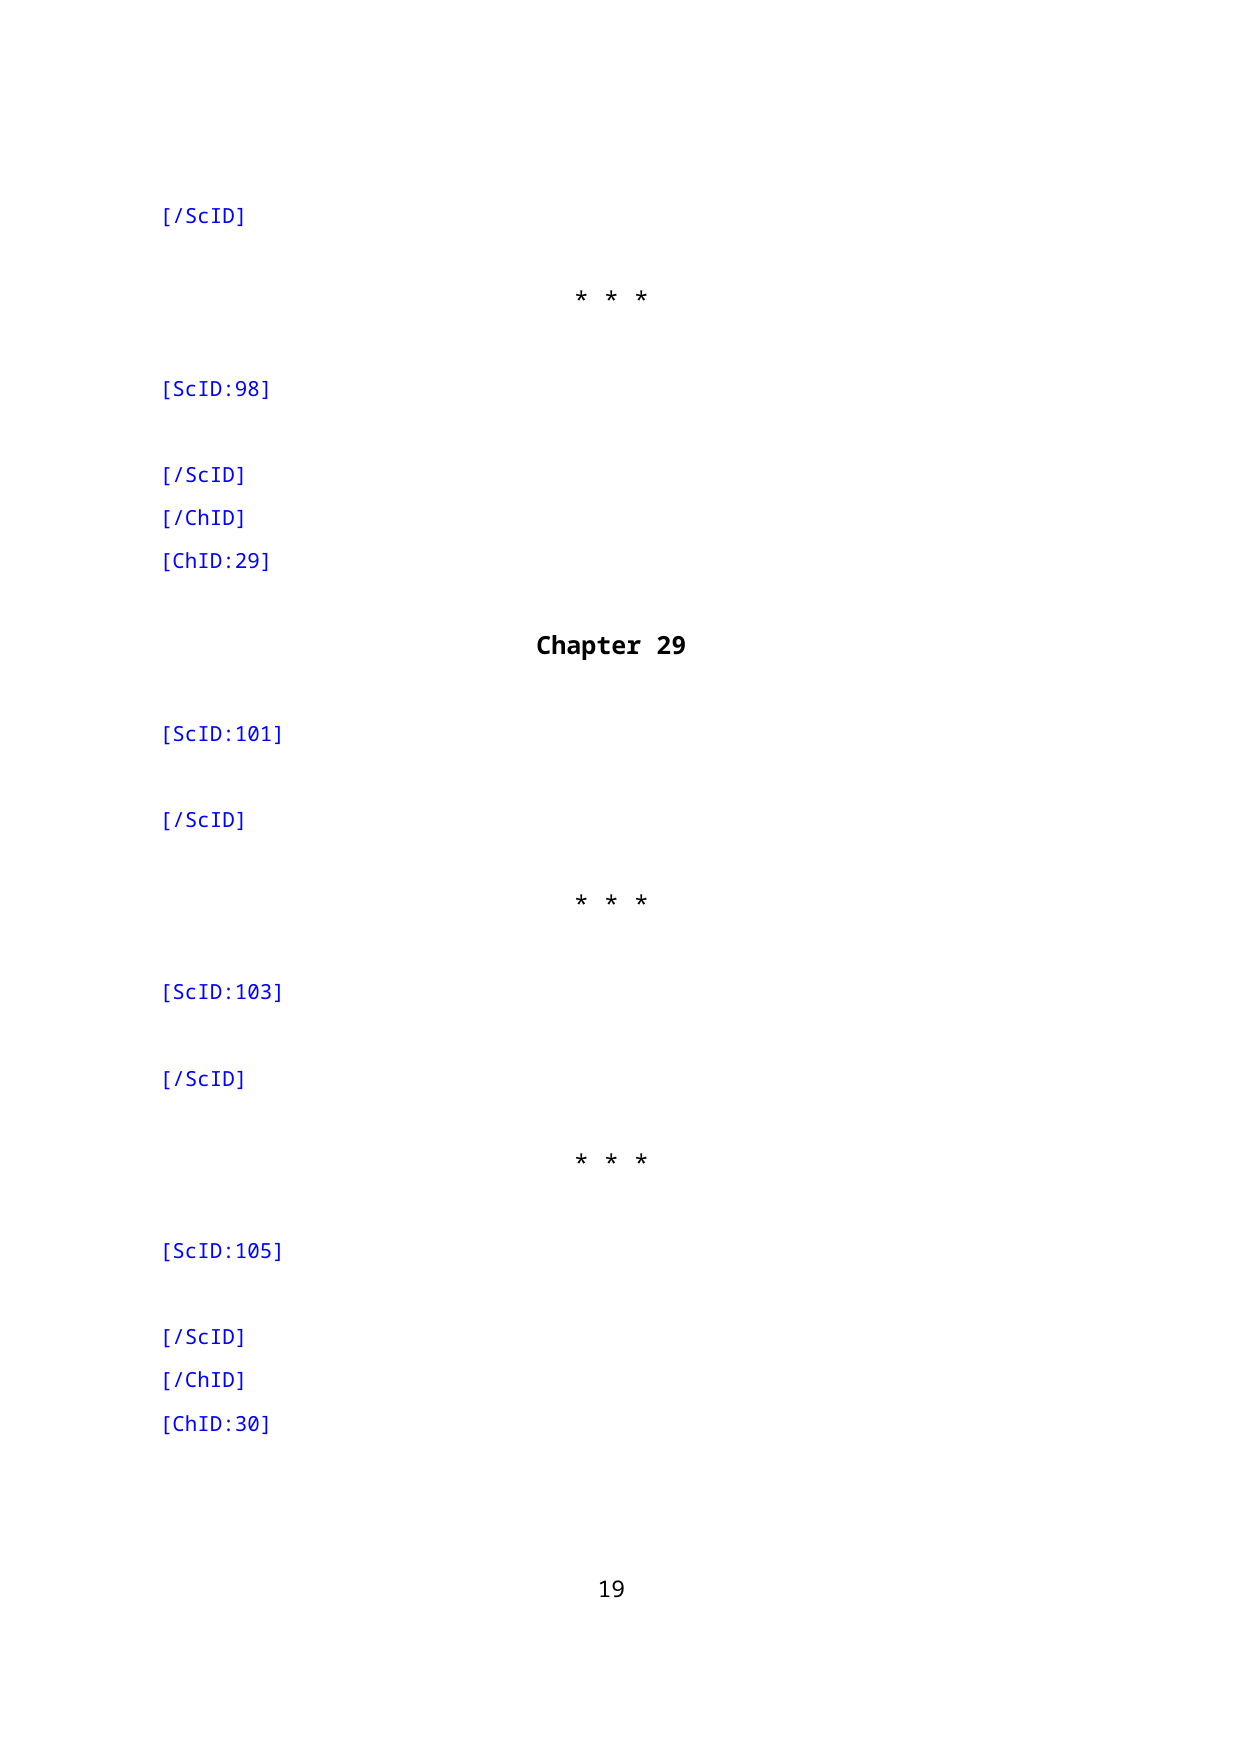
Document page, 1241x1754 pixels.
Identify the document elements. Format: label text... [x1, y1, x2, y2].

text [ChID:30] [159, 1396, 1063, 1439]
text [/ScID] [159, 448, 1063, 491]
text [ScID:101] [159, 706, 1063, 749]
subtitle * * * [159, 1138, 1063, 1181]
text [ChID:29] [159, 534, 1063, 577]
text [/ChID] [159, 491, 1063, 534]
subtitle * * * [159, 879, 1063, 922]
text [ScID:105] [159, 1224, 1063, 1267]
text [ScID:103] [159, 965, 1063, 1008]
subtitle * * * [159, 275, 1063, 318]
text [/ScID] [159, 189, 1063, 232]
text [/ScID] [159, 793, 1063, 836]
subtitle Chapter 29 [159, 620, 1063, 663]
text [ScID:98] [159, 361, 1063, 404]
text [/ChID] [159, 1353, 1063, 1396]
text [/ScID] [159, 1051, 1063, 1094]
text [/ScID] [159, 1310, 1063, 1353]
